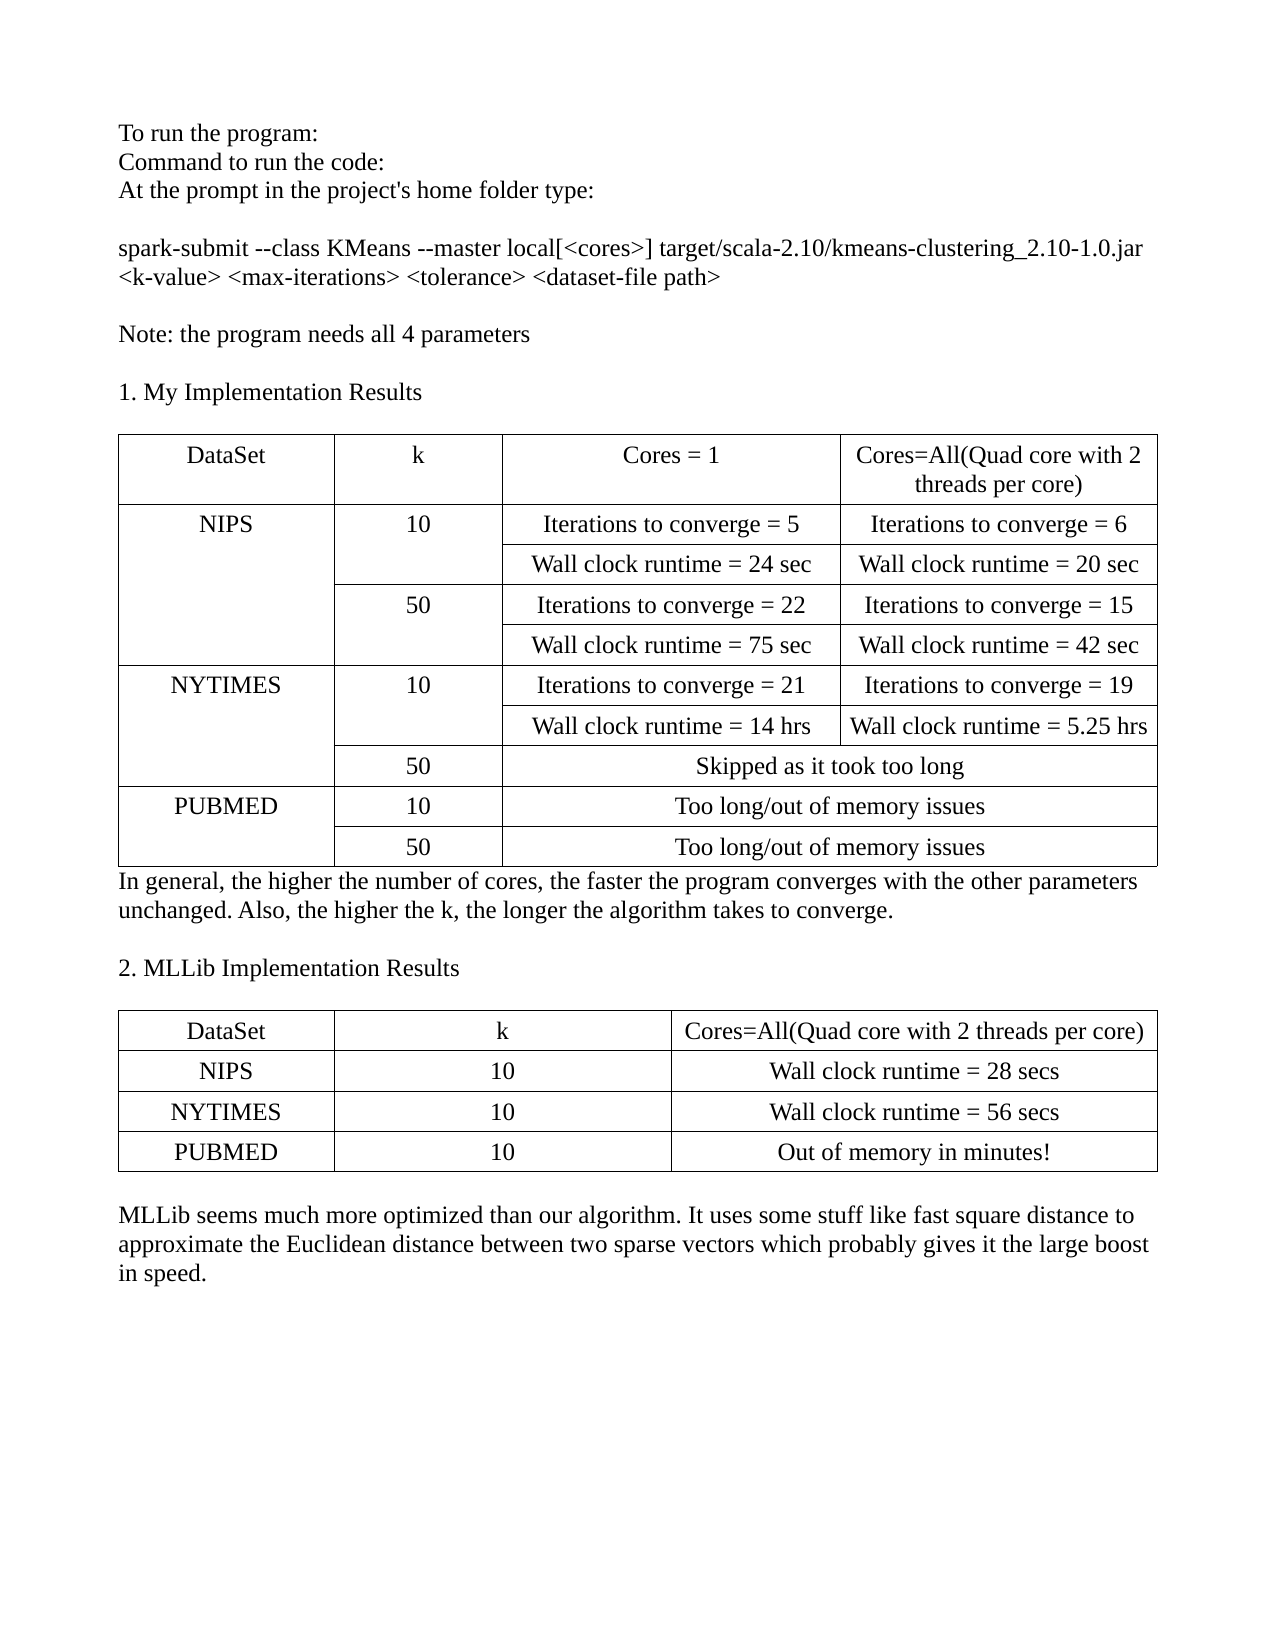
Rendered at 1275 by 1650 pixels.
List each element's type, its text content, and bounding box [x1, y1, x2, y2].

table_header k [335, 1011, 671, 1050]
table_cell Wall clock runtime = 14 hrs [503, 706, 840, 745]
table_cell 50 [335, 746, 502, 786]
table_cell Iterations to converge = 15 [841, 585, 1157, 624]
table_cell Too long/out of memory issues [503, 827, 1157, 866]
table_cell Skipped as it took too long [503, 746, 1157, 786]
table_header k [335, 435, 502, 503]
table_cell NIPS [119, 505, 334, 665]
table_cell Wall clock runtime = 75 sec [503, 625, 840, 665]
table_cell Iterations to converge = 22 [503, 585, 840, 624]
table_cell Wall clock runtime = 5.25 hrs [841, 706, 1157, 745]
table_cell 10 [335, 666, 502, 745]
text At the prompt in the project's home folder type: [118, 176, 1157, 204]
table_header Cores = 1 [503, 435, 840, 503]
text MLLib seems much more optimized than our algorithm. It uses some stuff like fast square distance to approximate the Euclidean distance between two sparse vectors which probably gives it the large boost in speed. [118, 1200, 1157, 1286]
table_cell 10 [335, 1051, 671, 1091]
table_header DataSet [119, 1011, 334, 1050]
table_cell Wall clock runtime = 20 sec [841, 545, 1157, 584]
table_cell NIPS [119, 1051, 334, 1091]
table_cell 10 [335, 787, 502, 826]
text In general, the higher the number of cores, the faster the program converges with the other parameters unchanged. Also, the higher the k, the longer the algorithm takes to converge. [118, 867, 1157, 924]
table_cell 10 [335, 1092, 671, 1131]
table_cell Iterations to converge = 5 [503, 505, 840, 544]
table_cell 10 [335, 505, 502, 584]
table_cell Iterations to converge = 6 [841, 505, 1157, 544]
table_cell 50 [335, 585, 502, 665]
table_cell NYTIMES [119, 1092, 334, 1131]
table_cell Wall clock runtime = 24 sec [503, 545, 840, 584]
table_cell Iterations to converge = 21 [503, 666, 840, 705]
table_header DataSet [119, 435, 334, 503]
table_cell PUBMED [119, 787, 334, 866]
text To run the program: [118, 118, 1157, 147]
table_cell 10 [335, 1132, 671, 1171]
table_cell 50 [335, 827, 502, 866]
table_header Cores=All(Quad core with 2 threads per core) [841, 435, 1157, 503]
table_cell Out of memory in minutes! [672, 1132, 1157, 1171]
table_cell Wall clock runtime = 56 secs [672, 1092, 1157, 1131]
text 2. MLLib Implementation Results [118, 953, 1157, 981]
text Command to run the code: [118, 147, 1157, 176]
text Note: the program needs all 4 parameters [118, 319, 1157, 348]
text 1. My Implementation Results [118, 377, 1157, 406]
text spark-submit --class KMeans --master local[<cores>] target/scala-2.10/kmeans-clustering_2.10-1.0.jar <k-value> <max-iterations> <tolerance> <dataset-file path> [118, 233, 1157, 291]
table_cell Wall clock runtime = 28 secs [672, 1051, 1157, 1091]
table_cell PUBMED [119, 1132, 334, 1171]
table_cell Iterations to converge = 19 [841, 666, 1157, 705]
table_cell NYTIMES [119, 666, 334, 786]
table_header Cores=All(Quad core with 2 threads per core) [672, 1011, 1157, 1050]
table_cell Too long/out of memory issues [503, 787, 1157, 826]
table_cell Wall clock runtime = 42 sec [841, 625, 1157, 665]
